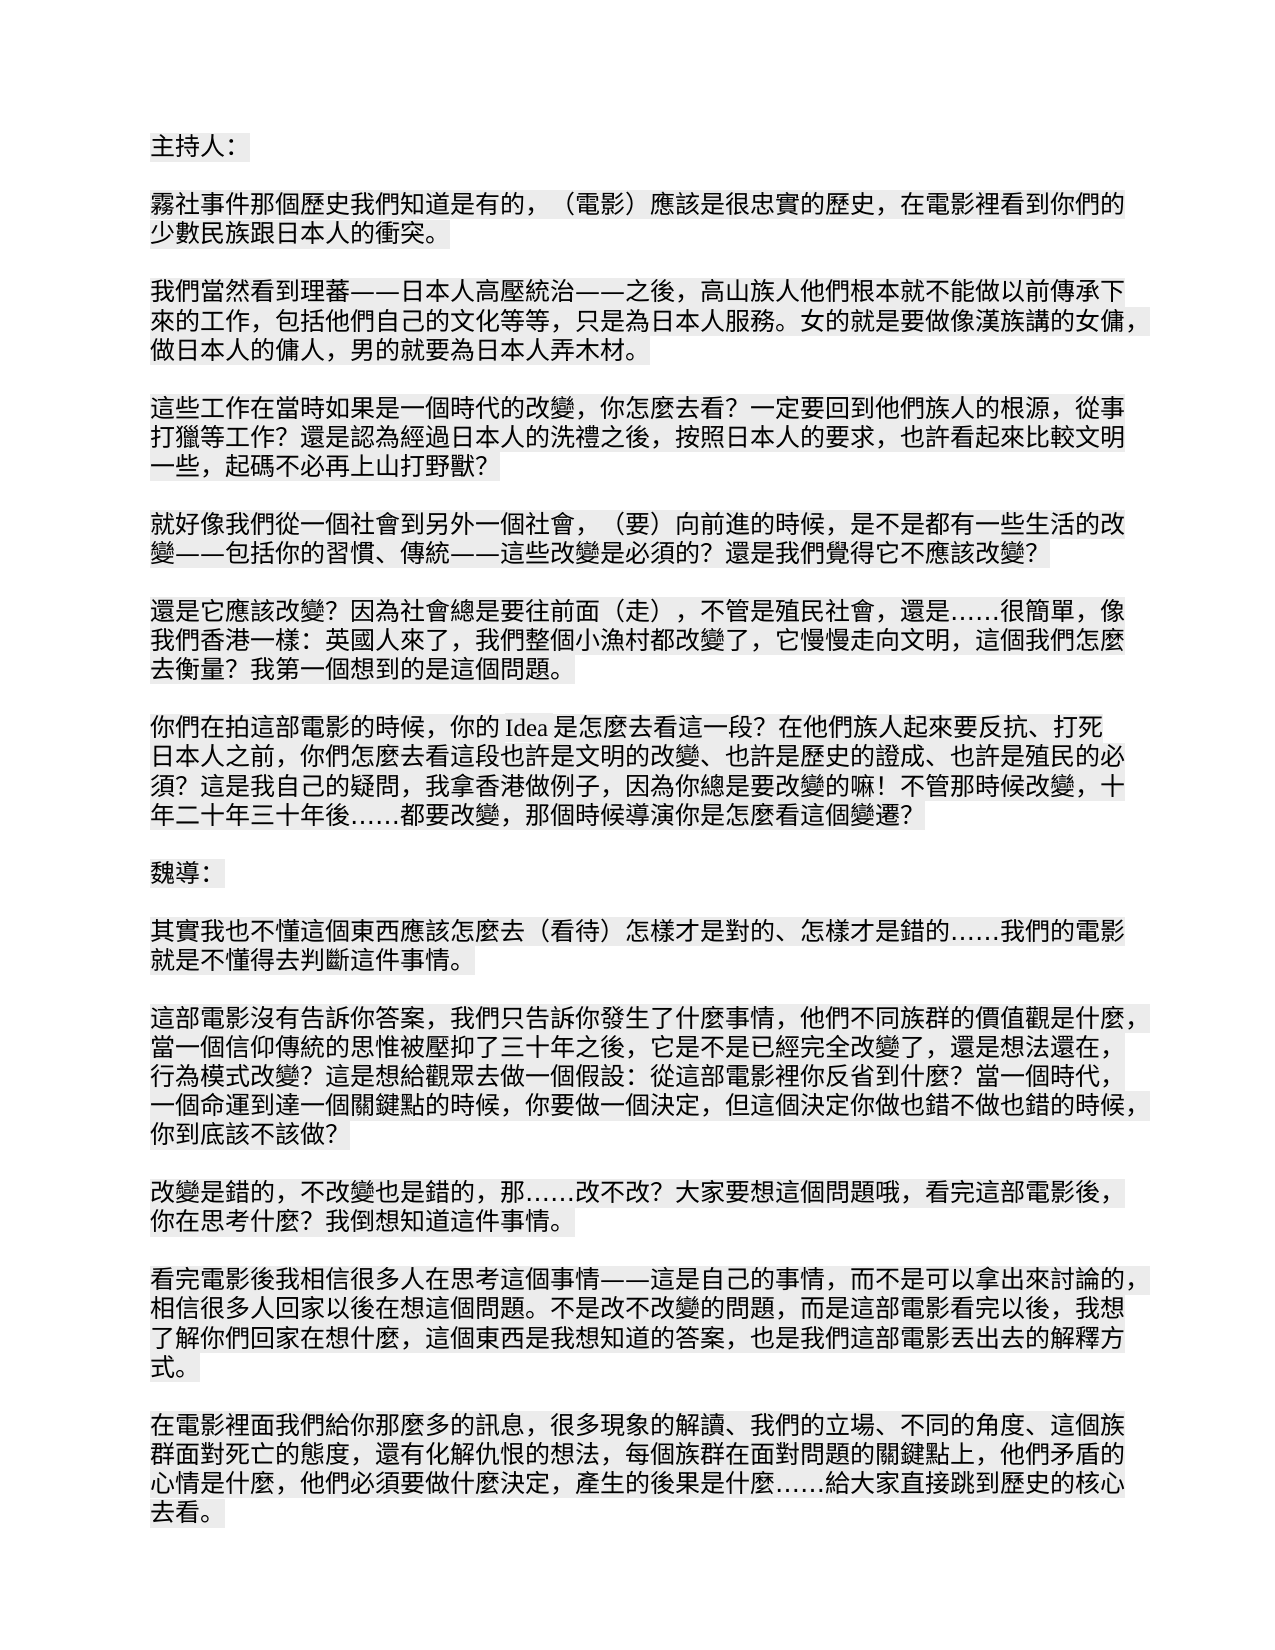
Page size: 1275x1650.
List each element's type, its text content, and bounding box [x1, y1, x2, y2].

text 好吧，我知道講這麼白，是有點赤裸裸，已經不是在「「看電影」」了， 但看大家的留言，不知不覺想到以下這個， 若不符版規請刪除，謝謝。 =========================================================== 《導演，你會不會太「想當然爾」了？》 2011-11-01香港浸會大學座談會：魏導／美玲／小馬 提問三： 導演您好，我是分兩天的時間看完上下部的電影，看完上部以後，我和我同學有一個問題是：我覺得你會不會太「想當然爾」了？ 因為上集最後的結尾是賽德克族開始了他們的血祭，上集所有的日本人，不管對賽德克族的統治也好，侵略也好，我們看到的是：他打了小孩兩個耳光，不喝他遞上來的酒，（賽德克族就）做了一些我們肯定會對日本人做的事。這我們了解，但我不知道外面的人、國外的人會怎麼去看，西方的觀眾會怎麼去看這件事情？我們當然很了解，但是在片子裡面，你所表現出來的，就是那麼一些小的東西。甚至在某些地方，日本人有點可憐，可憐到有點可愛的程度，然後在這樣一部的結尾就是大血祭。 我印象很深的場面是賽德克族的小孩，他拿著竹竿削成的刀直接捅死了一屋子婦幼，這樣一個非常血腥的畫面，（居然）安排小孩做這樣的事情，這是我看完上集的感想。經你今天這樣說，我更覺得你「想當然爾」。 什麼原因呢？因為我們對賽德克族的習慣、風俗、傳統，我幾乎一點都不了解。我可以說台灣的現代文明我比較了解，但對台灣原住民的文化幾乎不了解，甚至連出草是什麼意思，都是我回來去查才知道的。當時你（馬志翔）講完之後，我覺得很帥呀，「砍掉頭以後我們是好朋友」非常帥呀。但是那是因為你和我做了溝通。一個導演拍片子最重要的是跟觀眾溝通，你也沒有那麼多機會和全世界所有的去做這樣的溝通，如果這個東西那麼不順暢，你覺得…… 魏導： 這個問題我可以回答，我跟你講，其實我的溝通非常順暢，我的溝通你沒有放到心裡面看——你只看見你不想看見的，你想看的就看；（反之）你選擇不看，不是它沒有呈現，我有呈現，剛剛講的東西在電影裡都有呈現哦！那個文化思維在歌詞裡面，在他們的行為舉止、他們說的話裡面都有呈現。 你講這部電影的問題，我必須驕傲地講：我電影最驕傲的價值就在這裡！ 我不要、不想去強調什麼「一個被欺壓到很嚴重的反擊」，今天你們到台灣來，你的東西被偷了，我告訴你「台灣都是賊」，這種心態是對的嗎？ 一開始日本發動軍國主義侵略台灣，那真的叫「侵略」，沒有話講的。那個地方我也毫不掩飾地讓你們看見，一個強勢的族群欺壓一個弱勢族群的狀態是怎麼樣的，你看見了那個東西。 可是當一個政權已經統治一個地方三十年，又爆發這個事情，那不叫侵略，叫「文化衝突」——當你的信仰已經被貶抑成你是一個沒有價值的東西——你出生，人家告訴你「你是個笨蛋」；你今天早上起床，被人家罵是笨蛋；你吃個飯被人家罵笨蛋；你晚上睡覺都夢到自己是笨蛋；隔天起床，你會不會真的變笨蛋？懂我的意思嗎？ 當你一直被貶抑，貶低到最後，你隔天早上反省是「我真的是笨蛋」還是「我要反擊，我不是笨蛋！」這是兩種思惟。 花崗一郎、花崗二郎也許是被罵「蕃仔」，就覺得我不想當蕃仔，我要當日本人，我不要被叫蕃仔了；另外一批人的想法，就覺得「誰說我們的文化是不美的？誰說我的想法是錯的？」 今天你念書念到大學畢業，依照現在文明價值，你念書念到大學畢業、當博士，你是最優秀的；可是在原住民眼中，那是懶惰的人，沒辦法打獵的男人！沒辦法去追獵動物回來給家裡溫飽，光念書（不做事），學校是訓練懶人的地方…… 生存的條件不一樣，生存的要求不一樣，價值不一樣，這就是矛盾跟衝突的來源，這個東西一直累積到一個時間以後會怎樣？所以我在裡面不是要一直去詮釋這個族群受到多少欺負或什麼。 當打架事件發生，是什麼結果？當它一直不和解，接下來是把人給殺了，或對這個部落做一個很大的處罰的時候，對他們這個族群來講，我已經忍到極點了，不能再忍，我的文化已經每天被鄙視到一個程度，我要反擊——當這個反擊的動作一做出來，有什麼結果？滅族。 當我決定要死的時候，我要死到什麼程度？我要死到我最高的價值，我要追求死後的天空，所以要追尋彩虹橋後永遠的獵場。一個人死掉要追求最高的死亡價值，有機會活著的時候，你會卑微地活下去——到一個程度——但是你不會永遠都卑微到極點吧？我知道你很難理解我要說的意思，但我希望你可以去電影院再看一次，現在不是開玩笑的話。 放下你文明的武裝，全部放掉，當你把自己放到那個歷史時空裡面，把你的教育程度、文明、對國際情勢（的看法）、政治立場……全部都拿掉，你回到那個時空去，你的世界只有你的族人，只有外族人，只有你的傳統信仰，你怎麼做決定？ 什麼是血腥？什麼是不血腥？再重新思考一遍：一顆炸彈丟下去死一百人，跟一刀砍死一人，哪一種比較「文明」呢？是你選擇看見跟不看見而已。一架飛機飛在天上丟炸彈，炸死的都是男人嗎？女人跟孩子呢？你沒有看見。 「我不血腥，我沒殺他，我只是丟炸彈而已！」文明的價值讓我們必須重新思考很多事情，文明的價值讓你對生命的東西有了新的思考，但是讓你存在的價值不見了：大家都一樣，大家都一種顏色、一種思考，大家都相信一種事情——絕對的對與錯——我們已經在這種世界、這種思考裡面太久了，我們開始不懂得欣賞想法不同的人，（不了解）他們的思惟是什麼，現代文明最大的悲哀在這裡，個人的價值觀已經完全被抹煞掉了。 我舉兩個例子，第一個我舉動物的例子，我今天還在跟記者聊這個問題。今天我們的文化告訴我們，吃狗肉很殘忍，殺狗是殘忍的，那你吃不吃牛呢？吃不吃豬，吃不吃魚？ 因為一種族群的強勢文化告訴你——它不吃狗肉吃牛肉——吃狗肉很殘忍，另外一個吃狗肉的民族因為比較弱勢，被侵略以後就慢慢相信他們吃狗肉的傳統是不對的。那今天它如果是強勢文化的話，現在時代改變了：吃牛肉是殘忍的，吃狗肉是正常的，養狗本來就是殺來吃的……你試著回想，如果今天強弱勢的文化改變以後，會變成什麼樣子？我說過我的電影不是在詮釋誰是誰非，只是在提供一個思考的空間給大家，重新去判斷一下，我們自己是不是曾經在這種文明的價值裡面很久，才選定靠哪一邊，或者被強迫地改變？ 我再舉一個比較大的事情，我先告訴各位我沒有立場問題，也不了解，但我只是好奇：美國被中東攻擊發生９１１事件，大家都有看見，看人死掉很難過很悲哀對不對？可是（中東）那邊死多少人，為什麼沒有人替那邊的人悲傷難過？為什麼你的信仰跟我不一樣，我就是恐怖份子？你介入那個國家，誰派你來扮演國際警察，誰派你來的？我有賦予你這個權力來干預我嗎？全世界都賦予你這個權力嗎？你們兩個打架，就用你們的方式去排解，我為了我的利益提供你武器去打另一個，扶植你……你在干預人家處理事情的結構！ 當然事情演變到最後，已經是無法收拾了，不是管不管的問題。因為這個東西已經介入太久，變成管也不對，不管也不對的狀況了，可是說實在話，你圖的是什麼？不要騙人了，不過是石油嘛，不過是你的經濟利益嘛！你騙誰呢？ 「文明帶來更多的貪婪」，我不是要反文明，只是要提供另一個思考：我們是不是先放下我們那種（價值觀）？你說我「理所當然」，我一點都不覺得，我覺得你的文明才「理所當然」，一切的「理所當然」好像看起來是合理的，可是你現在看不是合理的。 全世界哪一段歷史不血腥，你告訴我，全世界哪一段歷史婦人跟孩子不是先死的？你告訴我，哪一場戰爭，婦人跟孩子不是先犧牲？ 你再去回想，看清整起事件的來源、每件事件的背後，你會發現戰爭有多殘忍。我們電影裡面呈現真相給你看，（希望觀眾）去思考反省，看見仇恨的原點在哪裡，不是再製造另一個仇恨給你們看見——你們沒有看見的東西不代表不存在，是你選擇不看見！ 我只是提供大家一個角度重新再思考：如果是你，你該怎麼辦？你是部落的菁英，所有的族人期待你幫忙改變什麼，不想再過那種日子了，不想再過懦弱被人瞧不起的生活，可是你是一個頭目，面對的是一個你抵擋不了的外來族群，你無法去抵抗它。外面給你壓力，裡面也給你壓力，你是頭目，是菁英份子，是一郎二郎那種知識份子，你怎麼辦？ 族人對你的期待那麼大，你無法幫他們忙，因為外力太大，這時你怎麼處理？特別是每一個孩子的臉上都乾乾淨淨的，沒有「人」——他們信仰該有——的圖騰，將來有一天他們進不不了彩虹橋，上不了天堂的！ 我說你要把你的文明價值觀拿掉哦，在從前那個年代，一百多年前的人，他們相信的事情就是絕對相信，不是像我們現在，佛教也好基督教也好，都是勸人為善，沒什麼好爭的。在那個年代不一樣——我的信仰是真的——他們只相信「我的信仰是真的」，你不能說「為什麼要上彩虹(橋)？為什麼一定要這樣？」他相信啊！你不能抹煞一個人相信的事情啊。 文明的壓榨是抹煞一個人信仰的價值，這是我們要提供的一個想法，這不是辯論，只是要提供大家一個重新思考的點，也在為自己的電影辯護一下這樣。 主持人： 霧社事件那個歷史我們知道是有的，（電影）應該是很忠實的歷史，在電影裡看到你們的少數民族跟日本人的衝突。 我們當然看到理蕃——日本人高壓統治——之後，高山族人他們根本就不能做以前傳承下來的工作，包括他們自己的文化等等，只是為日本人服務。女的就是要做像漢族講的女傭，做日本人的傭人，男的就要為日本人弄木材。 這些工作在當時如果是一個時代的改變，你怎麼去看？一定要回到他們族人的根源，從事打獵等工作？還是認為經過日本人的洗禮之後，按照日本人的要求，也許看起來比較文明一些，起碼不必再上山打野獸？ 就好像我們從一個社會到另外一個社會，（要）向前進的時候，是不是都有一些生活的改變——包括你的習慣、傳統——這些改變是必須的？還是我們覺得它不應該改變？ 還是它應該改變？因為社會總是要往前面（走），不管是殖民社會，還是……很簡單，像我們香港一樣：英國人來了，我們整個小漁村都改變了，它慢慢走向文明，這個我們怎麼去衡量？我第一個想到的是這個問題。 你們在拍這部電影的時候，你的Idea是怎麼去看這一段？在他們族人起來要反抗、打死日本人之前，你們怎麼去看這段也許是文明的改變、也許是歷史的證成、也許是殖民的必須？這是我自己的疑問，我拿香港做例子，因為你總是要改變的嘛！不管那時候改變，十年二十年三十年後……都要改變，那個時候導演你是怎麼看這個變遷？ 魏導： 其實我也不懂這個東西應該怎麼去（看待）怎樣才是對的、怎樣才是錯的……我們的電影就是不懂得去判斷這件事情。 這部電影沒有告訴你答案，我們只告訴你發生了什麼事情，他們不同族群的價值觀是什麼，當一個信仰傳統的思惟被壓抑了三十年之後，它是不是已經完全改變了，還是想法還在，行為模式改變？這是想給觀眾去做一個假設：從這部電影裡你反省到什麼？當一個時代，一個命運到達一個關鍵點的時候，你要做一個決定，但這個決定你做也錯不做也錯的時候，你到底該不該做？ 改變是錯的，不改變也是錯的，那……改不改？大家要想這個問題哦，看完這部電影後，你在思考什麼？我倒想知道這件事情。 看完電影後我相信很多人在思考這個事情——這是自己的事情，而不是可以拿出來討論的，相信很多人回家以後在想這個問題。不是改不改變的問題，而是這部電影看完以後，我想了解你們回家在想什麼，這個東西是我想知道的答案，也是我們這部電影丟出去的解釋方式。 在電影裡面我們給你那麼多的訊息，很多現象的解讀、我們的立場、不同的角度、這個族群面對死亡的態度，還有化解仇恨的想法，每個族群在面對問題的關鍵點上，他們矛盾的心情是什麼，他們必須要做什麼決定，產生的後果是什麼……給大家直接跳到歷史的核心去看。 我們希望把觀眾直接帶到這個歷史的發生地——如果你是他，你該怎麼做？這是我們要給觀眾的訊息，大概是這樣。 我的電影裡面判斷不了對跟錯，這個東西我沒辦法。但你們想像一下，「做也錯不做也錯」這種事是不是每天都在我們的生命裡發生？只是我們面對的不是一個族群的問題，也不是面對生命的死亡與生存的問題，但是每天都在發生……哇，好像在討論哲學！（觀眾笑）「讓我們慢慢回到生命的課題」。 《賽德克巴萊與北美原住民電影座談會》 2010-11-5 中山大學 魏導： 我不希望在一個歷史世件裡，被詮釋出來的就（只）是「誰是好人，誰是壞人」——這種東西是站在一個現代人的角度在看從前，並沒有從當時的角度去看當時的社會結構，還有一些人文環境。 一開始我們就在思考這個東西，怎麼能夠讓日本人不是「壞人」，怎麼能夠讓原住民不是單純被拱到最高的那種神話式英雄，怎麼把人性的東西放到裡面——是有正有反，正概括了反這種東西在裡面。 所以我們一開始就決定從「信仰」的角度做切入。為什麼從信仰的角度來看呢?因為你想想：從信仰的角度去看人，沒有對跟錯，只有信仰不一樣，沒有人種的問題；只是你信仰了什麼，我信仰了什麼。兩個信仰不同的人在同一個地方發生爭執的時候，那是很可怕的：你為了你的信仰而戰，我為了我的信仰而戰，只是這樣子的一個歷史。 看待歷史這一塊，我常常說：「歷史是怎麼發生的？就是對的人做出錯的決定，錯的人做對的決定。」所以產生反差很大，產生英雄跟歷史的價值。也就是因為這樣，所以我們那時候重新詮釋，我覺得莫那魯道以一個霧社世件的領導人，就他的性格來講，他應該不是一個「聖人」，而是一個「英雄」——英雄絕對是個人格瑕疵者，要不然扮演不了英雄的角色。 為什麼他有人格上的瑕疵？至少這個人他一定有某一種層面的（缺陷），像我們到部落去做訪談也是哦，其他部落都覺得這個人是黑道流氓，自己部落就覺得這是我們的英雄，這是一個很正常的角度。我們看地方上都是這樣，鄉鎮的鎮長都是為自己講話的，這個鎮長就是為我們去謀福利的人，對別人來講就是「你們要給我……（需索無度）」別的鄉鎮對這個鄉就覺得「你們是流氓。」大概是這樣。 [150, 75, 1125, 1556]
